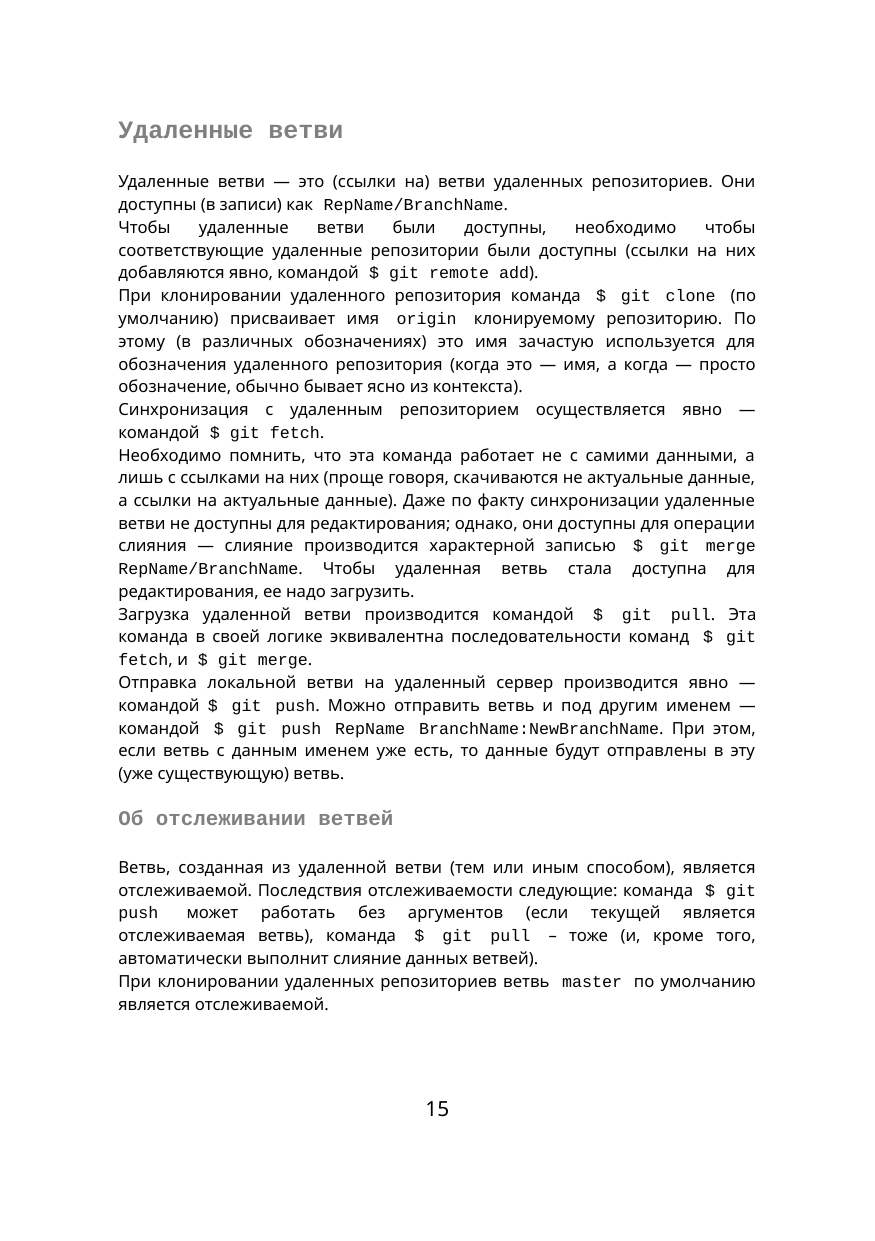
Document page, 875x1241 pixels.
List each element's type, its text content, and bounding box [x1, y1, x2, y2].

text Об отслеживании ветвей [118, 808, 756, 832]
text При клонировании удаленных репозиториев ветвь master по умолчанию является отслеживаемой. [118, 969, 756, 1015]
text При клонировании удаленного репозитория команда $ git clone (по умолчанию) присваивает имя origin клонируемому репозиторию. По этому (в различных обозначениях) это имя зачастую используется для обозначения удаленного репозитория (когда это — имя, а когда — просто обозначение, обычно бывает ясно из контекста). [118, 284, 756, 398]
text Удаленные ветви [118, 118, 756, 146]
text Необходимо помнить, что эта команда работает не с самими данными, а лишь с ссылками на них (проще говоря, скачиваются не актуальные данные, а ссылки на актуальные данные). Даже по факту синхронизации удаленные ветви не доступны для редактирования; однако, они доступны для операции слияния — слияние производится характерной записью $ git merge RepName/BranchName. Чтобы удаленная ветвь стала доступна для редактирования, ее надо загрузить. [118, 443, 756, 602]
text Отправка локальной ветви на удаленный сервер производится явно — командой $ git push. Можно отправить ветвь и под другим именем — командой $ git push RepName BranchName:NewBranchName. При этом, если ветвь с данным именем уже есть, то данные будут отправлены в эту (уже существующую) ветвь. [118, 671, 756, 784]
text Синхронизация с удаленным репозиторием осуществляется явно — командой $ git fetch. [118, 398, 756, 443]
text Загрузка удаленной ветви производится командой $ git pull. Эта команда в своей логике эквивалентна последовательности команд $ git fetch, и $ git merge. [118, 602, 756, 671]
text Ветвь, созданная из удаленной ветви (тем или иным способом), является отслеживаемой. Последствия отслеживаемости следующие: команда $ git push может работать без аргументов (если текущей является отслеживаемая ветвь), команда $ git pull – тоже (и, кроме того, автоматически выполнит слияние данных ветвей). [118, 855, 756, 969]
text Удаленные ветви — это (ссылки на) ветви удаленных репозиториев. Они доступны (в записи) как RepName/BranchName. [118, 170, 756, 216]
text Чтобы удаленные ветви были доступны, необходимо чтобы соответствующие удаленные репозитории были доступны (ссылки на них добавляются явно, командой $ git remote add). [118, 216, 756, 284]
